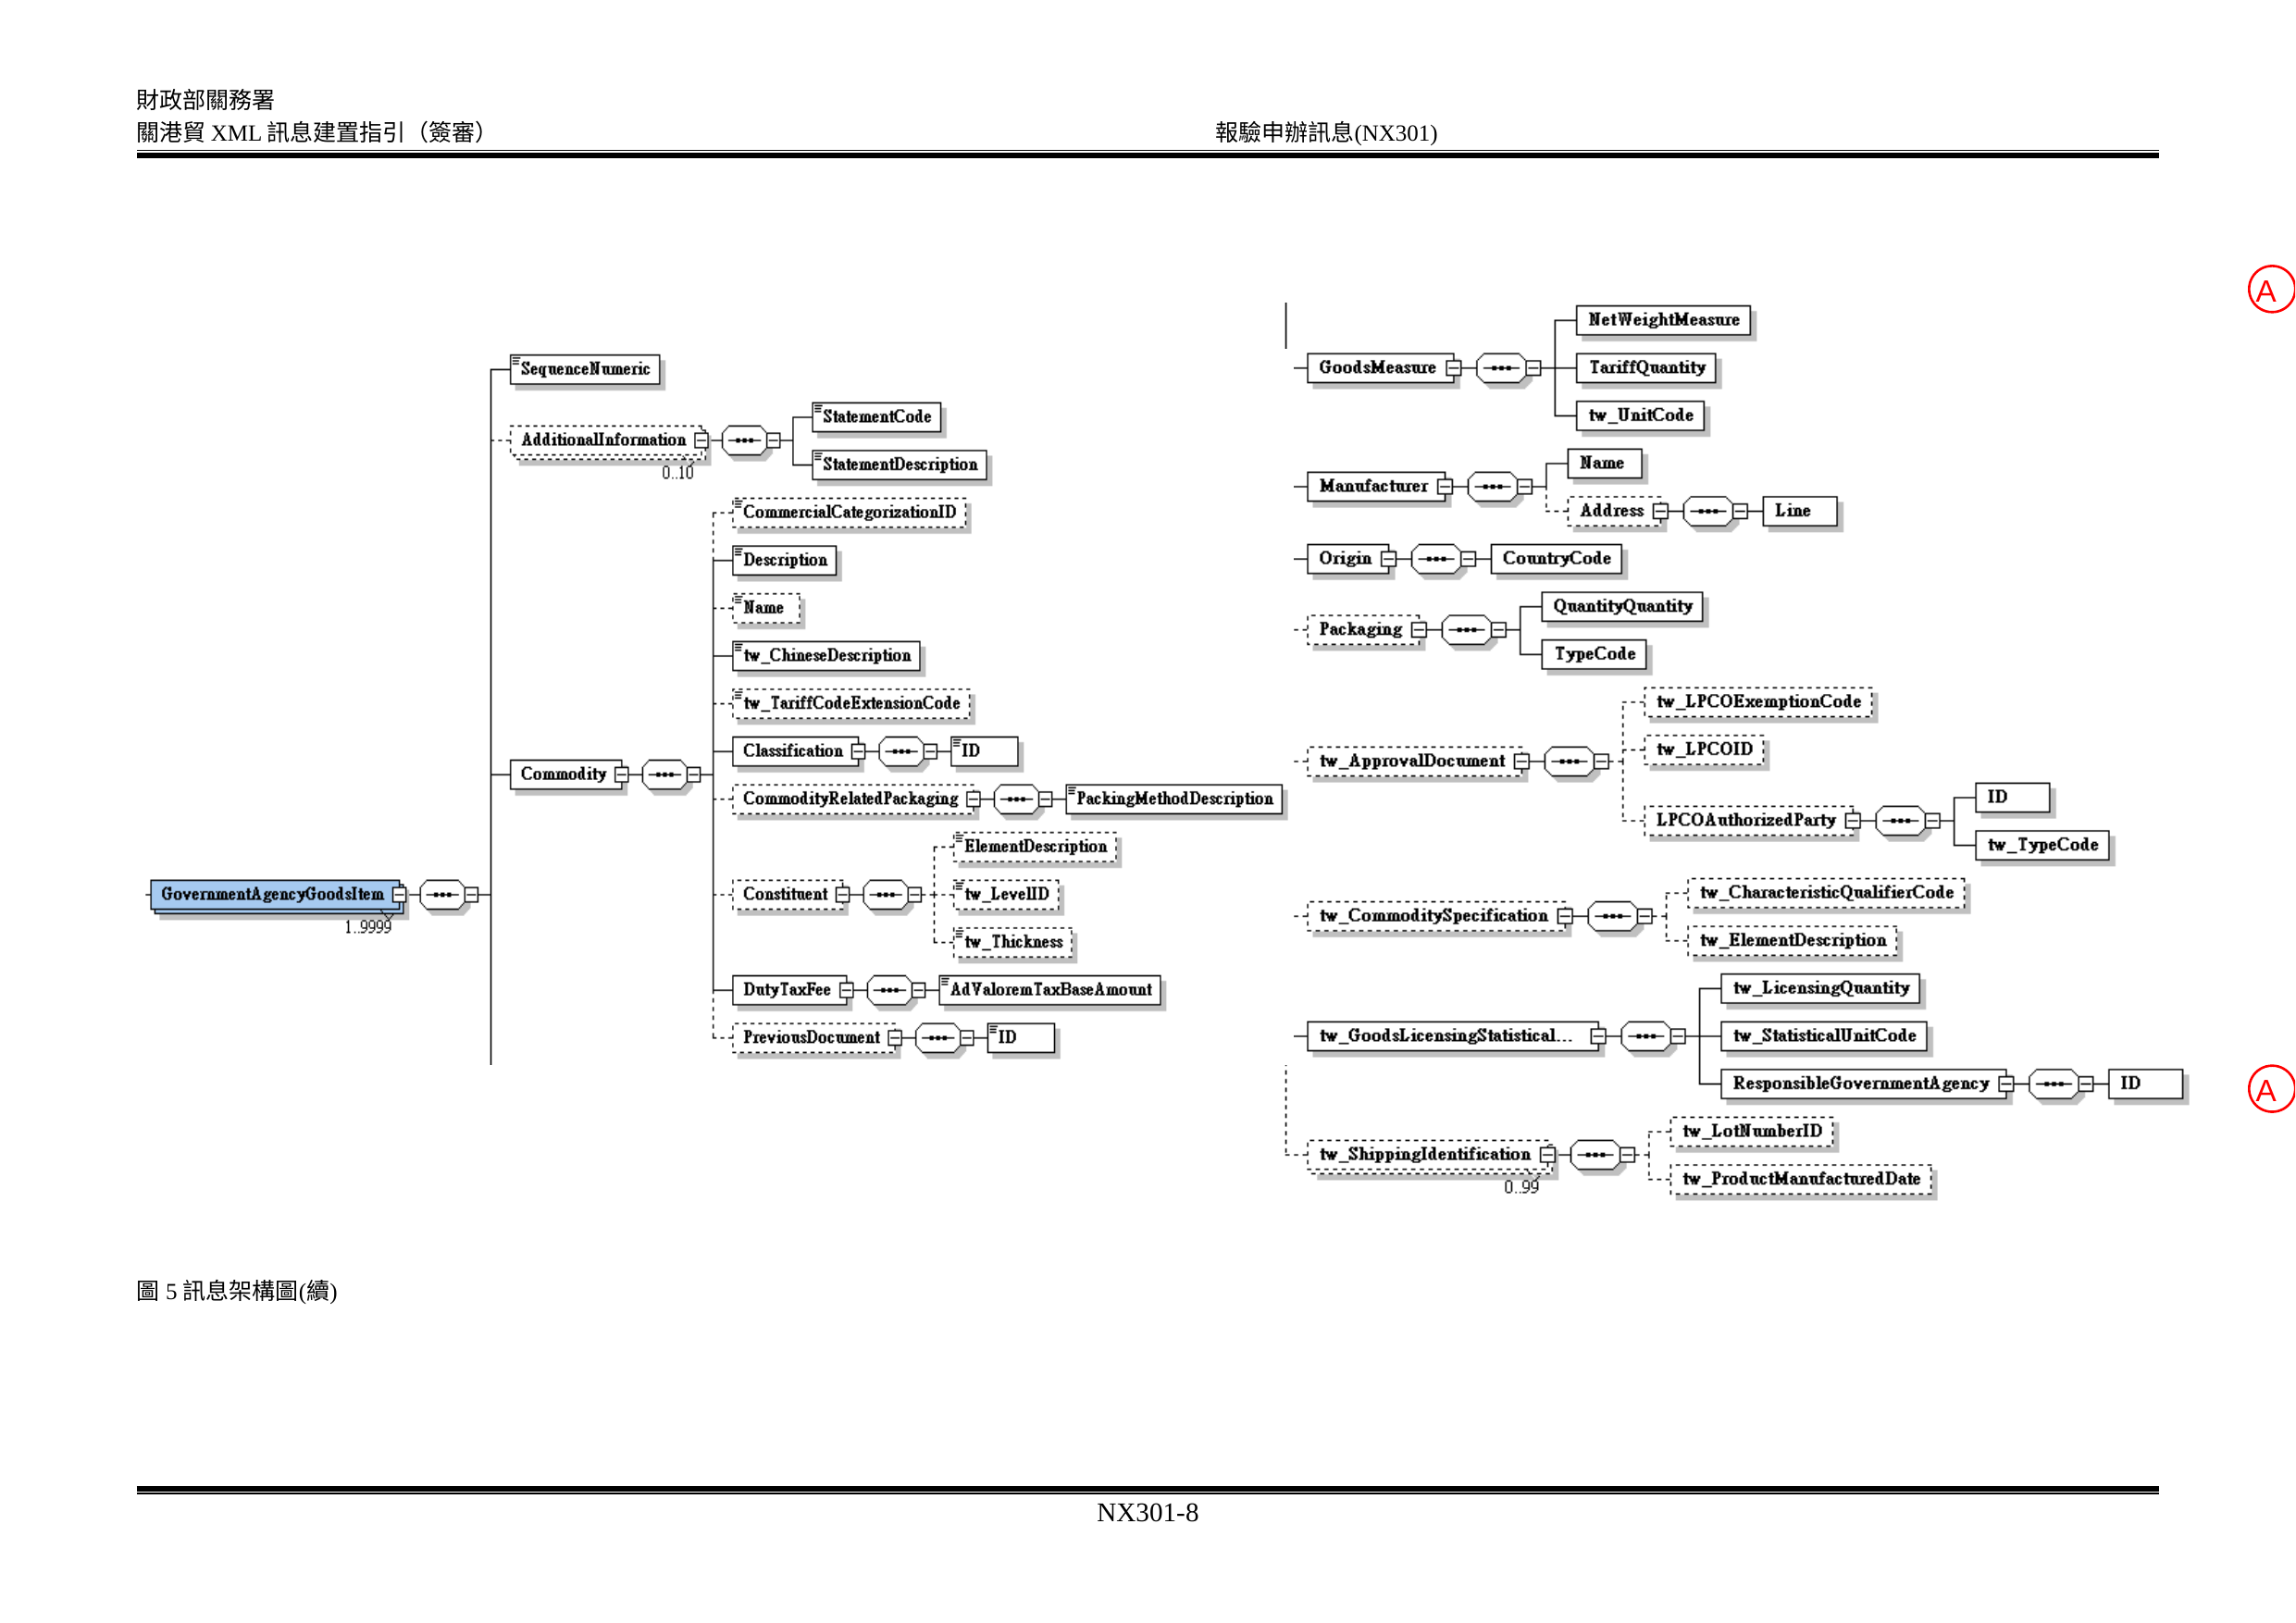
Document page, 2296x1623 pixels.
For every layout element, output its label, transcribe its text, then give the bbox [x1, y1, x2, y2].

table_header [1272, 158, 2285, 1209]
text 圖 5 訊息架構圖(續) [137, 1269, 2159, 1307]
picture [145, 303, 2203, 1209]
table_header [1272, 1065, 1283, 1209]
table_header [56, 158, 1272, 1209]
